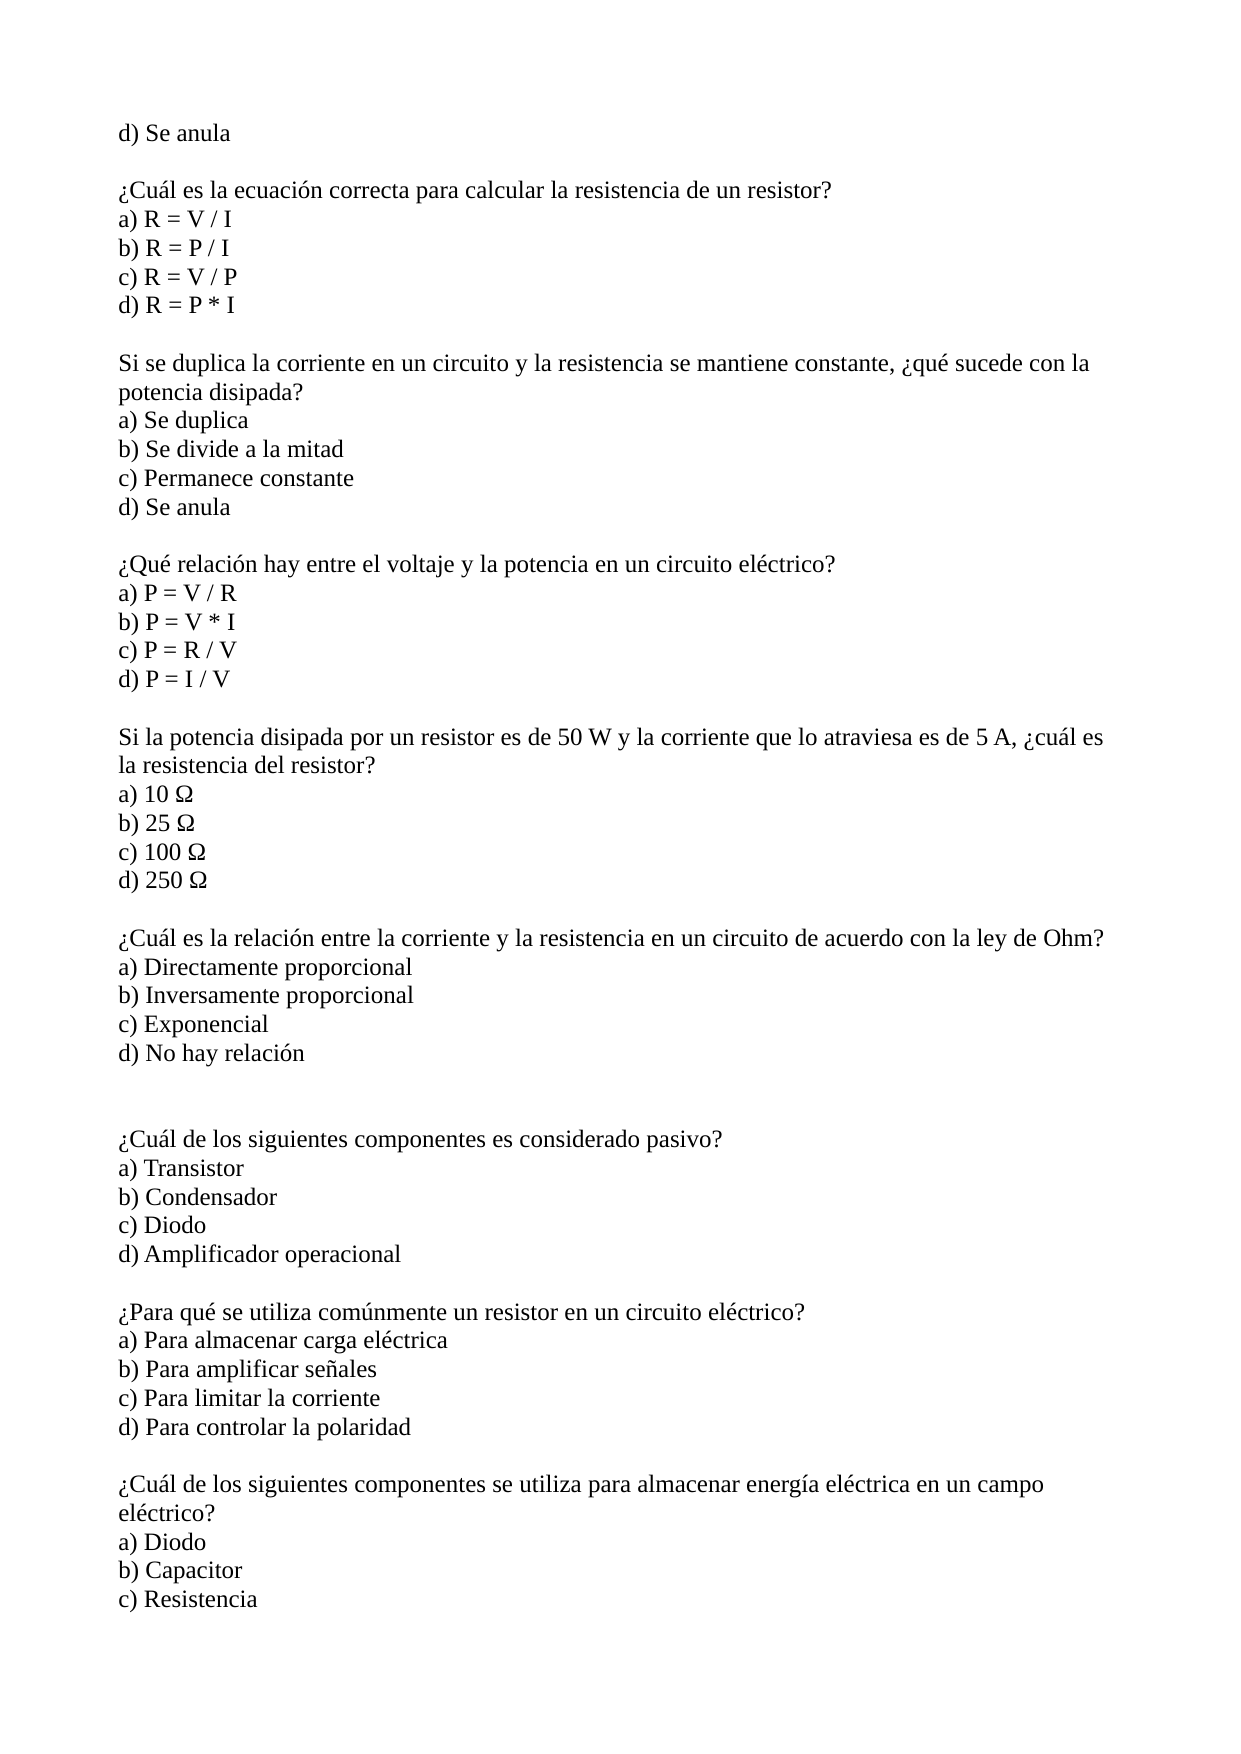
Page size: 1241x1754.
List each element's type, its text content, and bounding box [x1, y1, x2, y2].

text ¿Qué relación hay entre el voltaje y la potencia en un circuito eléctrico? [118, 549, 1122, 578]
text d) P = I / V [118, 664, 1122, 693]
text ¿Para qué se utiliza comúnmente un resistor en un circuito eléctrico? [118, 1297, 1122, 1326]
text b) Capacitor [118, 1556, 1122, 1584]
text b) 25 Ω [118, 808, 1122, 837]
text d) Amplificador operacional [118, 1239, 1122, 1268]
text c) Diodo [118, 1211, 1122, 1239]
text c) Resistencia [118, 1584, 1122, 1613]
text c) R = V / P [118, 262, 1122, 291]
text d) R = P * I [118, 291, 1122, 319]
text b) Inversamente proporcional [118, 981, 1122, 1009]
text ¿Cuál es la ecuación correcta para calcular la resistencia de un resistor? [118, 176, 1122, 204]
text a) Se duplica [118, 406, 1122, 434]
text ¿Cuál de los siguientes componentes se utiliza para almacenar energía eléctrica en un campo eléctrico? [118, 1469, 1122, 1527]
text c) Permanece constante [118, 463, 1122, 492]
text d) Se anula [118, 118, 1122, 147]
text a) R = V / I [118, 204, 1122, 233]
text c) 100 Ω [118, 837, 1122, 866]
text a) Para almacenar carga eléctrica [118, 1326, 1122, 1354]
text Si se duplica la corriente en un circuito y la resistencia se mantiene constante, ¿qué sucede con la potencia disipada? [118, 348, 1122, 406]
text a) Diodo [118, 1527, 1122, 1556]
text a) P = V / R [118, 578, 1122, 607]
text a) Transistor [118, 1153, 1122, 1182]
text b) R = P / I [118, 233, 1122, 262]
text Si la potencia disipada por un resistor es de 50 W y la corriente que lo atraviesa es de 5 A, ¿cuál es la resistencia del resistor? [118, 722, 1122, 779]
text ¿Cuál es la relación entre la corriente y la resistencia en un circuito de acuerdo con la ley de Ohm? [118, 923, 1122, 952]
text a) Directamente proporcional [118, 952, 1122, 981]
text c) Exponencial [118, 1009, 1122, 1038]
text a) 10 Ω [118, 779, 1122, 808]
text b) P = V * I [118, 607, 1122, 636]
text b) Para amplificar señales [118, 1354, 1122, 1383]
text d) 250 Ω [118, 866, 1122, 894]
text b) Se divide a la mitad [118, 434, 1122, 463]
text d) Para controlar la polaridad [118, 1412, 1122, 1441]
text d) No hay relación [118, 1038, 1122, 1067]
text c) Para limitar la corriente [118, 1383, 1122, 1412]
text b) Condensador [118, 1182, 1122, 1211]
text c) P = R / V [118, 636, 1122, 664]
text d) Se anula [118, 492, 1122, 521]
text ¿Cuál de los siguientes componentes es considerado pasivo? [118, 1124, 1122, 1153]
